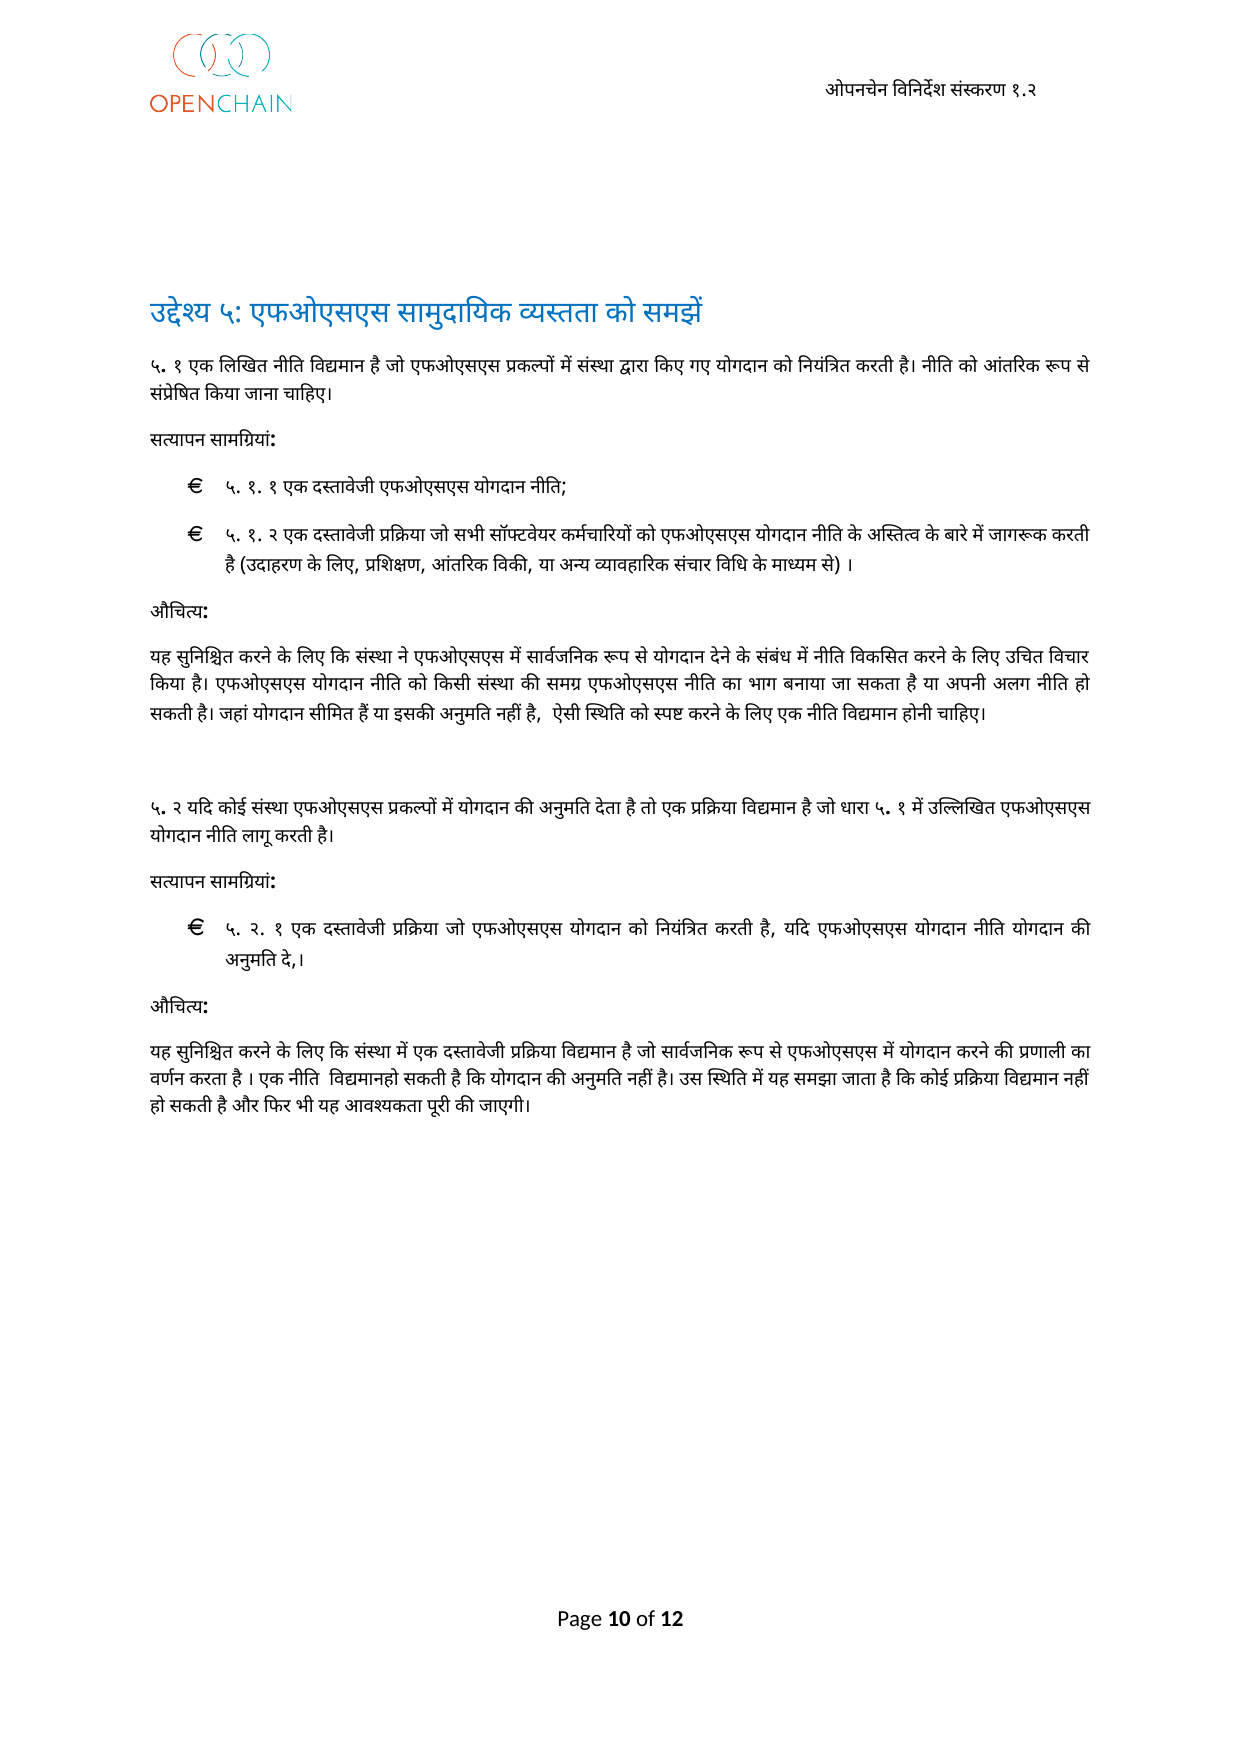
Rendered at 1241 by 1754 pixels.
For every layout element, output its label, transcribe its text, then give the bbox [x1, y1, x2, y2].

text औचित्य: [150, 596, 1090, 624]
text ५. १ एक लिखित नीति विद्यमान है जो एफओएसएस प्रकल्पों में संस्था द्वारा किए गए योगदान को नियंत्रित करती है। नीति को आंतरिक रूप से संप्रेषित किया जाना चाहिए। [150, 350, 1090, 406]
text यह सुनिश्चित करने के लिए कि संस्था ने एफओएसएस में सार्वजनिक रूप से योगदान देने के संबंध में नीति विकसित करने के लिए उचित विचार किया है। एफओएसएस योगदान नीति को किसी संस्था की समग्र एफओएसएस नीति का भाग बनाया जा सकता है या अपनी अलग नीति हो सकती है। जहां योगदान सीमित हैं या इसकी अनुमति नहीं है, ऐसी स्थिति को स्पष्ट करने के लिए एक नीति विद्यमान होनी चाहिए। [150, 643, 1090, 726]
list ५. १. १ एक दस्तावेजी एफओएसएस योगदान नीति; [187, 472, 1090, 500]
list ५. १. २ एक दस्तावेजी प्रक्रिया जो सभी सॉफ्टवेयर कर्मचारियों को एफओएसएस योगदान नीति के अस्तित्व के बारे में जागरूक करती है (उदाहरण के लिए, प्रशिक्षण, आंतरिक विकी, या अन्य व्यावहारिक संचार विधि के माध्यम से) । [187, 519, 1090, 577]
list ५. २. १ एक दस्तावेजी प्रक्रिया जो एफओएसएस योगदान को नियंत्रित करती है, यदि एफओएसएस योगदान नीति योगदान की अनुमति दे,। [187, 913, 1090, 972]
text सत्यापन सामग्रियां: [150, 424, 1090, 453]
text उद्देश्य ५: एफओएसएस सामुदायिक व्यस्तता को समझें [150, 291, 1090, 331]
text सत्यापन सामग्रियां: [150, 866, 1090, 895]
text यह सुनिश्चित करने के लिए कि संस्था में एक दस्तावेजी प्रक्रिया विद्यमान है जो सार्वजनिक रूप से एफओएसएस में योगदान करने की प्रणाली का वर्णन करता है । एक नीति विद्यमानहो सकती है कि योगदान की अनुमति नहीं है। उस स्थिति में यह समझा जाता है कि कोई प्रक्रिया विद्यमान नहीं हो सकती है और फिर भी यह आवश्यकता पूरी की जाएगी। [150, 1038, 1090, 1118]
text ५. २ यदि कोई संस्था एफओएसएस प्रकल्पों में योगदान की अनुमति देता है तो एक प्रक्रिया विद्यमान है जो धारा ५. १ में उल्लिखित एफओएसएस योगदान नीति लागू करती है। [150, 792, 1090, 848]
text औचित्य: [150, 991, 1090, 1019]
